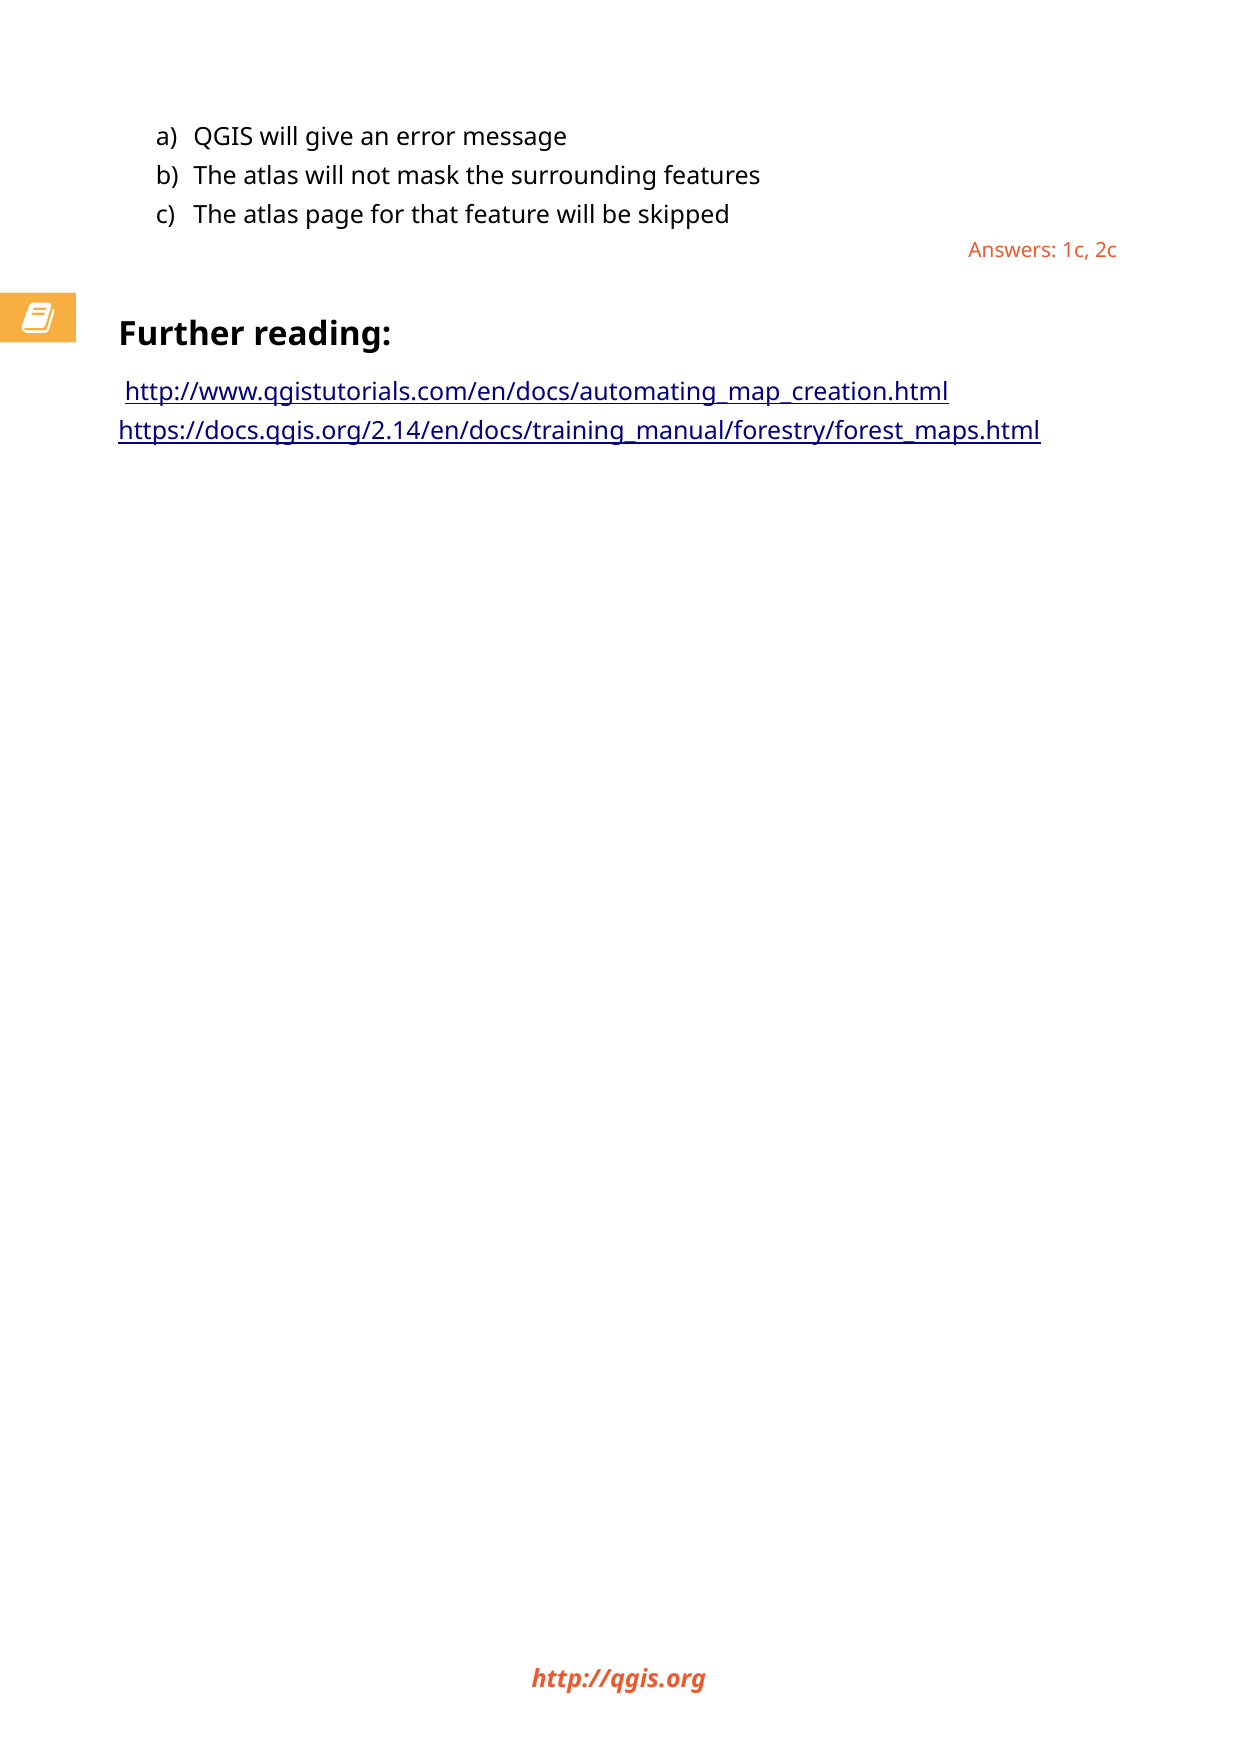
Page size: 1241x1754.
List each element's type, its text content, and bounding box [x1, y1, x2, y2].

text Answers: 1c, 2c [118, 236, 1122, 264]
text http://www.qgistutorials.com/en/docs/automating_map_creation.html [118, 374, 1122, 408]
list QGIS will give an error message [156, 118, 1122, 152]
list The atlas will not mask the surrounding features [156, 157, 1122, 191]
subtitle Further reading: [118, 310, 1122, 355]
text https://docs.qgis.org/2.14/en/docs/training_manual/forestry/forest_maps.html [118, 413, 1122, 447]
list The atlas page for that feature will be skipped [156, 196, 1122, 231]
